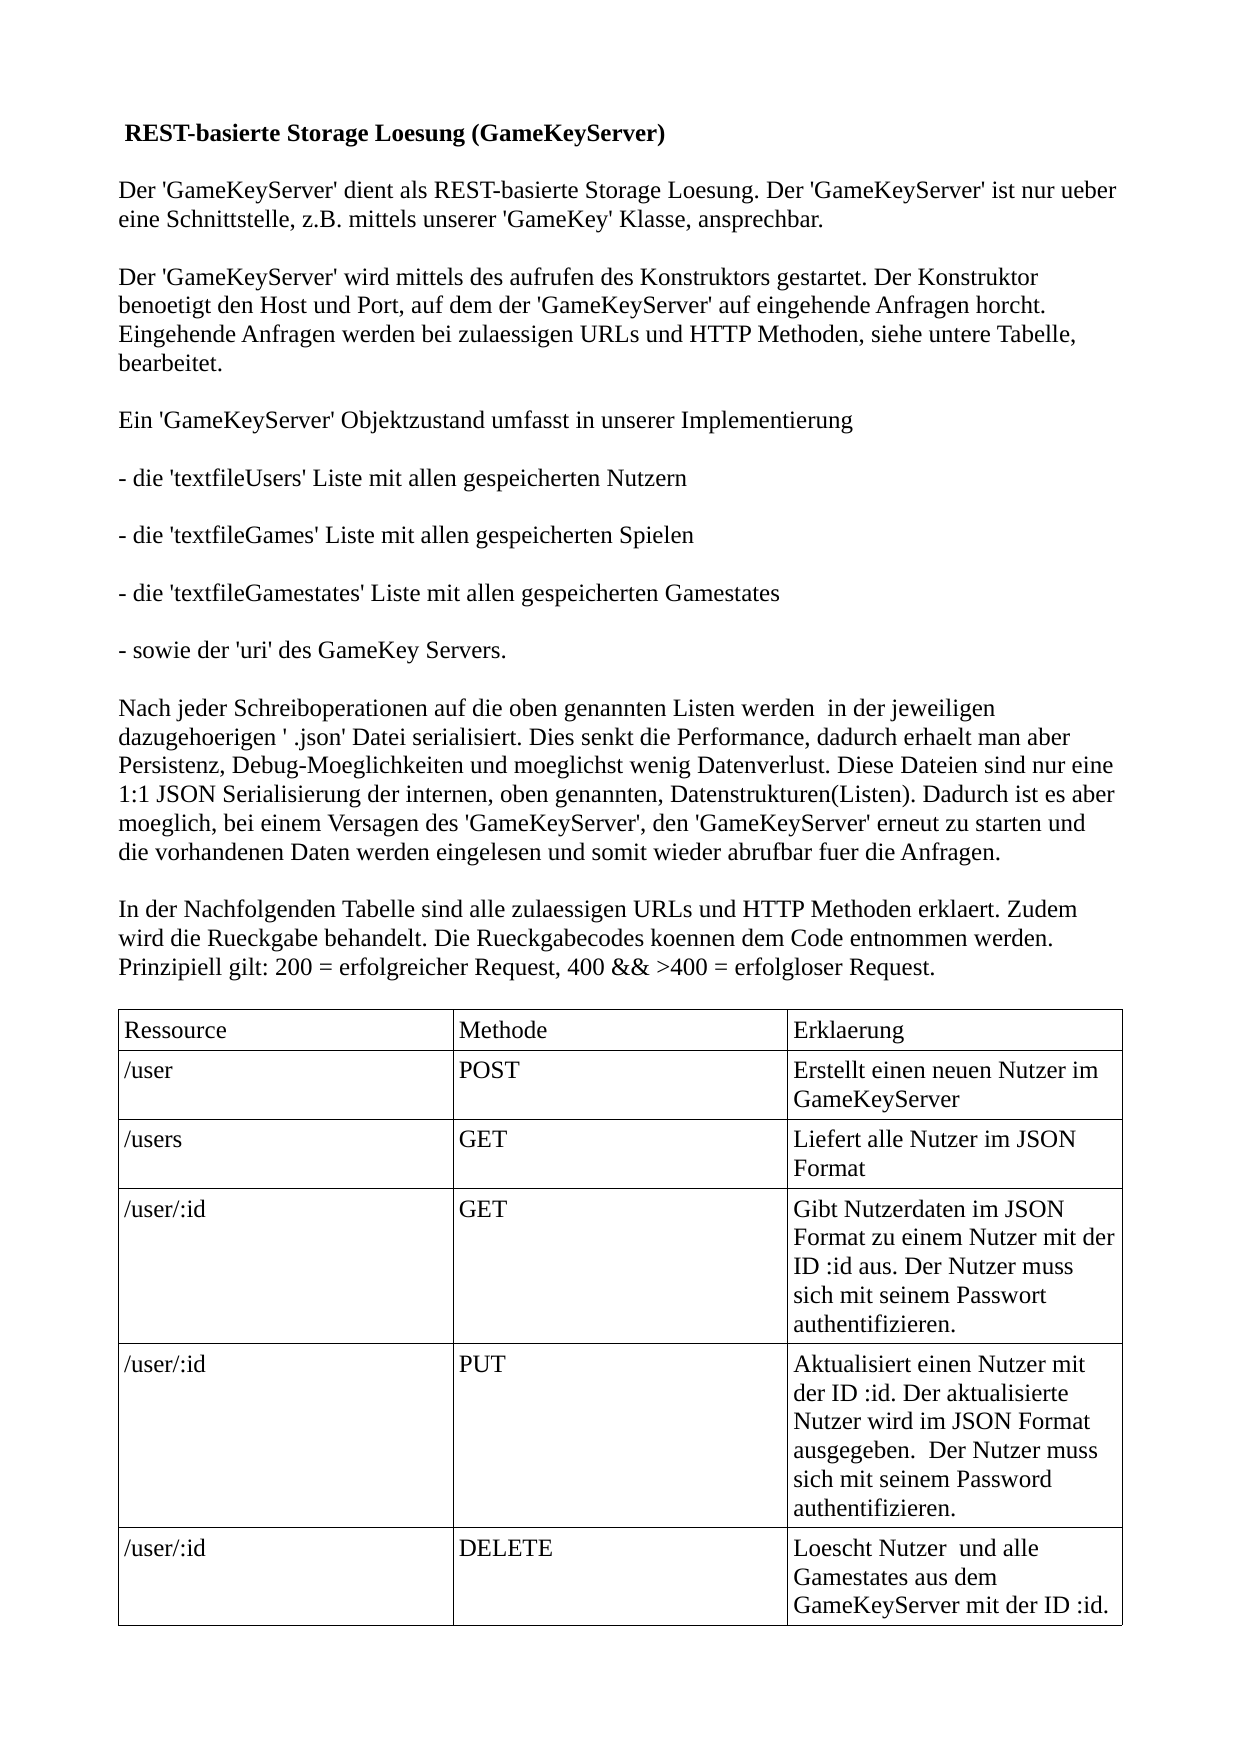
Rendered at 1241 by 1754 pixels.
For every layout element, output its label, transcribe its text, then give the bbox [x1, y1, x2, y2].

table_cell /user/:id [119, 1189, 453, 1343]
text Der 'GameKeyServer' wird mittels des aufrufen des Konstruktors gestartet. Der Konstruktor benoetigt den Host und Port, auf dem der 'GameKeyServer' auf eingehende Anfragen horcht. [118, 262, 1122, 319]
table_cell Loescht Nutzer und alle Gamestates aus dem GameKeyServer mit der ID :id. [788, 1528, 1122, 1625]
table_header Ressource [119, 1010, 453, 1050]
table_header Methode [454, 1010, 787, 1050]
table_cell /user [119, 1051, 453, 1119]
text Nach jeder Schreiboperationen auf die oben genannten Listen werden in der jeweiligen dazugehoerigen ' .json' Datei serialisiert. Dies senkt die Performance, dadurch erhaelt man aber Persistenz, Debug-Moeglichkeiten und moeglichst wenig Datenverlust. Diese Dateien sind nur eine 1:1 JSON Serialisierung der internen, oben genannten, Datenstrukturen(Listen). Dadurch ist es aber moeglich, bei einem Versagen des 'GameKeyServer', den 'GameKeyServer' erneut zu starten und die vorhandenen Daten werden eingelesen und somit wieder abrufbar fuer die Anfragen. [118, 693, 1122, 866]
table_cell /users [119, 1120, 453, 1188]
table_cell GET [454, 1120, 787, 1188]
text REST-basierte Storage Loesung (GameKeyServer) [118, 118, 1122, 147]
text Der 'GameKeyServer' dient als REST-basierte Storage Loesung. Der 'GameKeyServer' ist nur ueber eine Schnittstelle, z.B. mittels unserer 'GameKey' Klasse, ansprechbar. [118, 176, 1122, 233]
table_cell PUT [454, 1344, 787, 1527]
text Eingehende Anfragen werden bei zulaessigen URLs und HTTP Methoden, siehe untere Tabelle, bearbeitet. [118, 319, 1122, 377]
text - sowie der 'uri' des GameKey Servers. [118, 636, 1122, 664]
text - die 'textfileGamestates' Liste mit allen gespeicherten Gamestates [118, 578, 1122, 607]
table_cell /user/:id [119, 1344, 453, 1527]
table_cell DELETE [454, 1528, 787, 1625]
table_cell POST [454, 1051, 787, 1119]
text - die 'textfileGames' Liste mit allen gespeicherten Spielen [118, 521, 1122, 549]
table_cell Erstellt einen neuen Nutzer im GameKeyServer [788, 1051, 1122, 1119]
table_header Erklaerung [788, 1010, 1122, 1050]
text Ein 'GameKeyServer' Objektzustand umfasst in unserer Implementierung [118, 406, 1122, 434]
table_cell GET [454, 1189, 787, 1343]
table_cell Liefert alle Nutzer im JSON Format [788, 1120, 1122, 1188]
table_cell Aktualisiert einen Nutzer mit der ID :id. Der aktualisierte Nutzer wird im JSON Format ausgegeben. Der Nutzer muss sich mit seinem Password authentifizieren. [788, 1344, 1122, 1527]
text - die 'textfileUsers' Liste mit allen gespeicherten Nutzern [118, 463, 1122, 492]
table_cell /user/:id [119, 1528, 453, 1625]
table_cell Gibt Nutzerdaten im JSON Format zu einem Nutzer mit der ID :id aus. Der Nutzer muss sich mit seinem Passwort authentifizieren. [788, 1189, 1122, 1343]
text In der Nachfolgenden Tabelle sind alle zulaessigen URLs und HTTP Methoden erklaert. Zudem wird die Rueckgabe behandelt. Die Rueckgabecodes koennen dem Code entnommen werden. Prinzipiell gilt: 200 = erfolgreicher Request, 400 && >400 = erfolgloser Request. [118, 894, 1122, 981]
